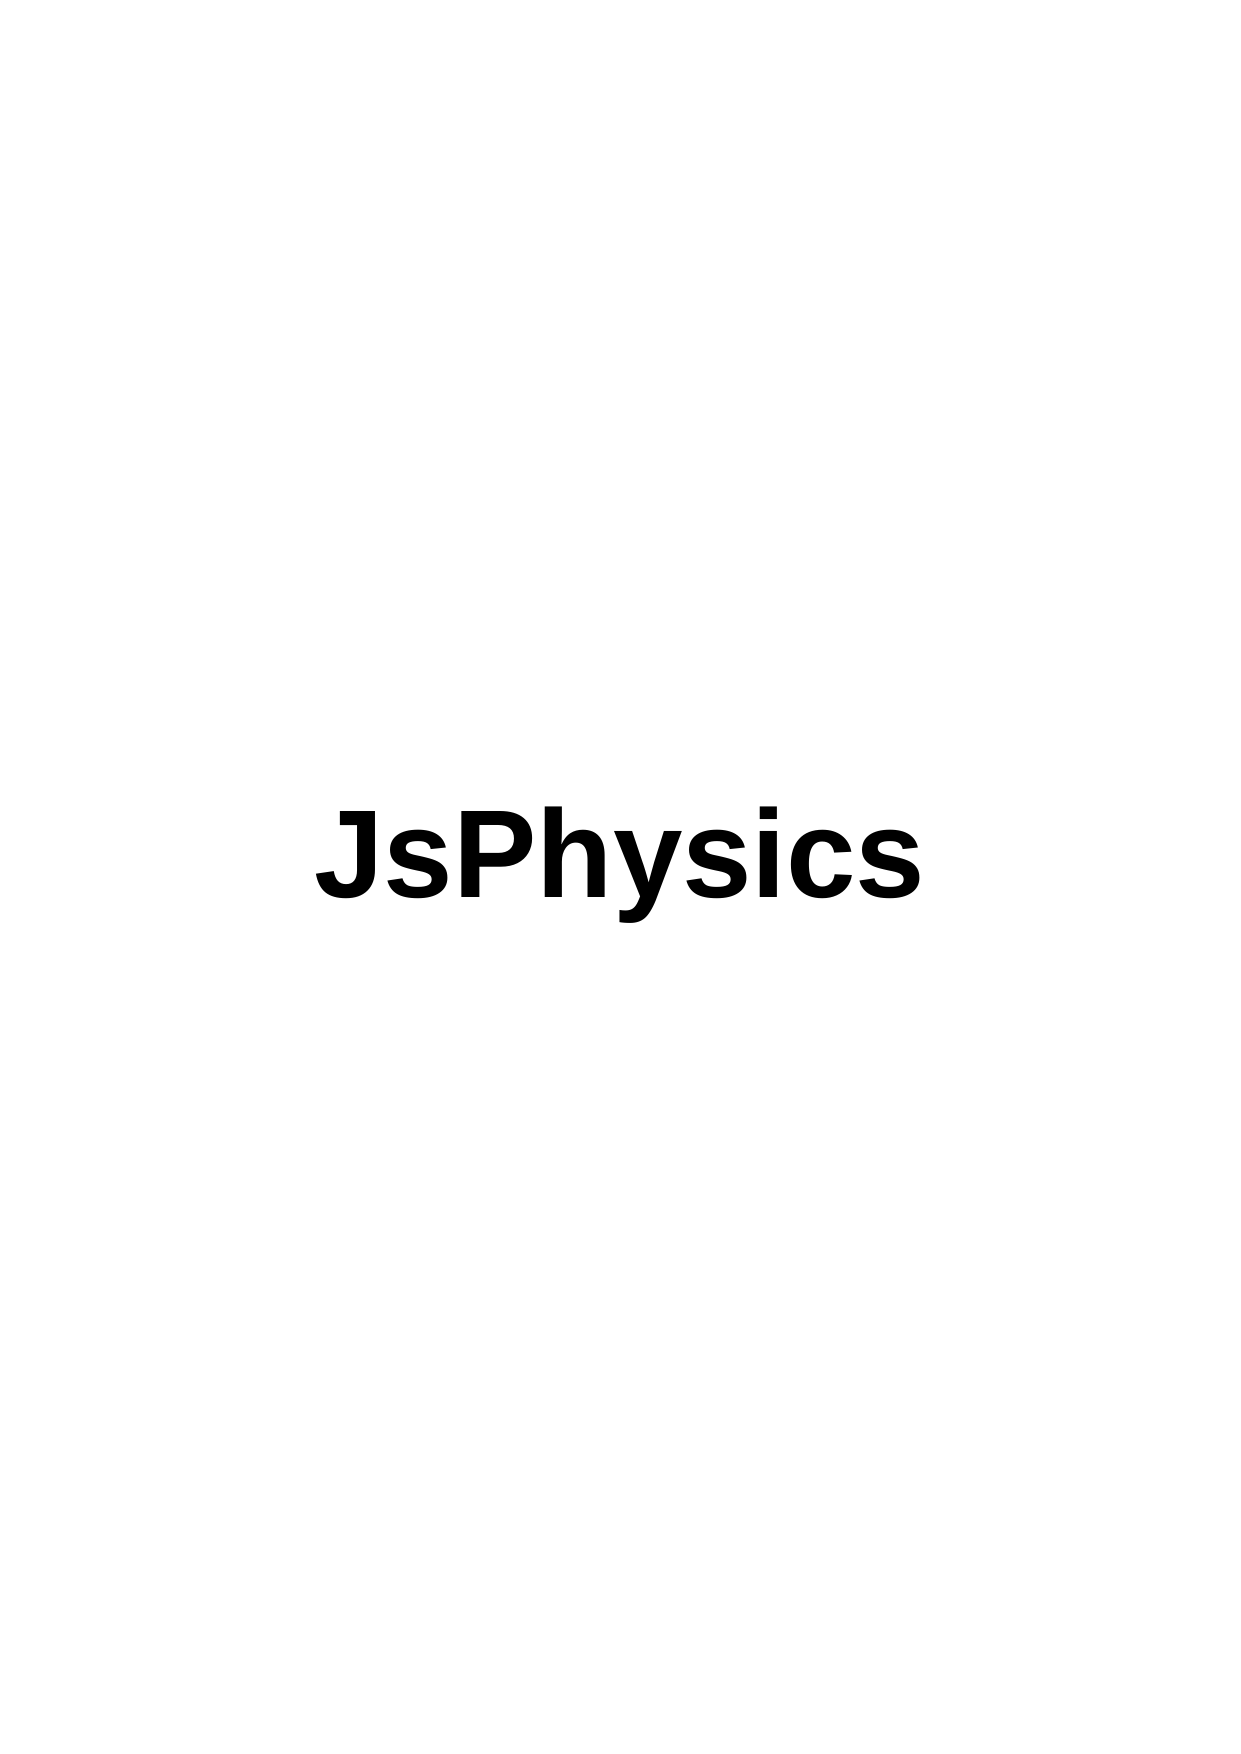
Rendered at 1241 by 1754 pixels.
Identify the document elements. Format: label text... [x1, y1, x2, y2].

subtitle JsPhysics [118, 781, 1122, 924]
